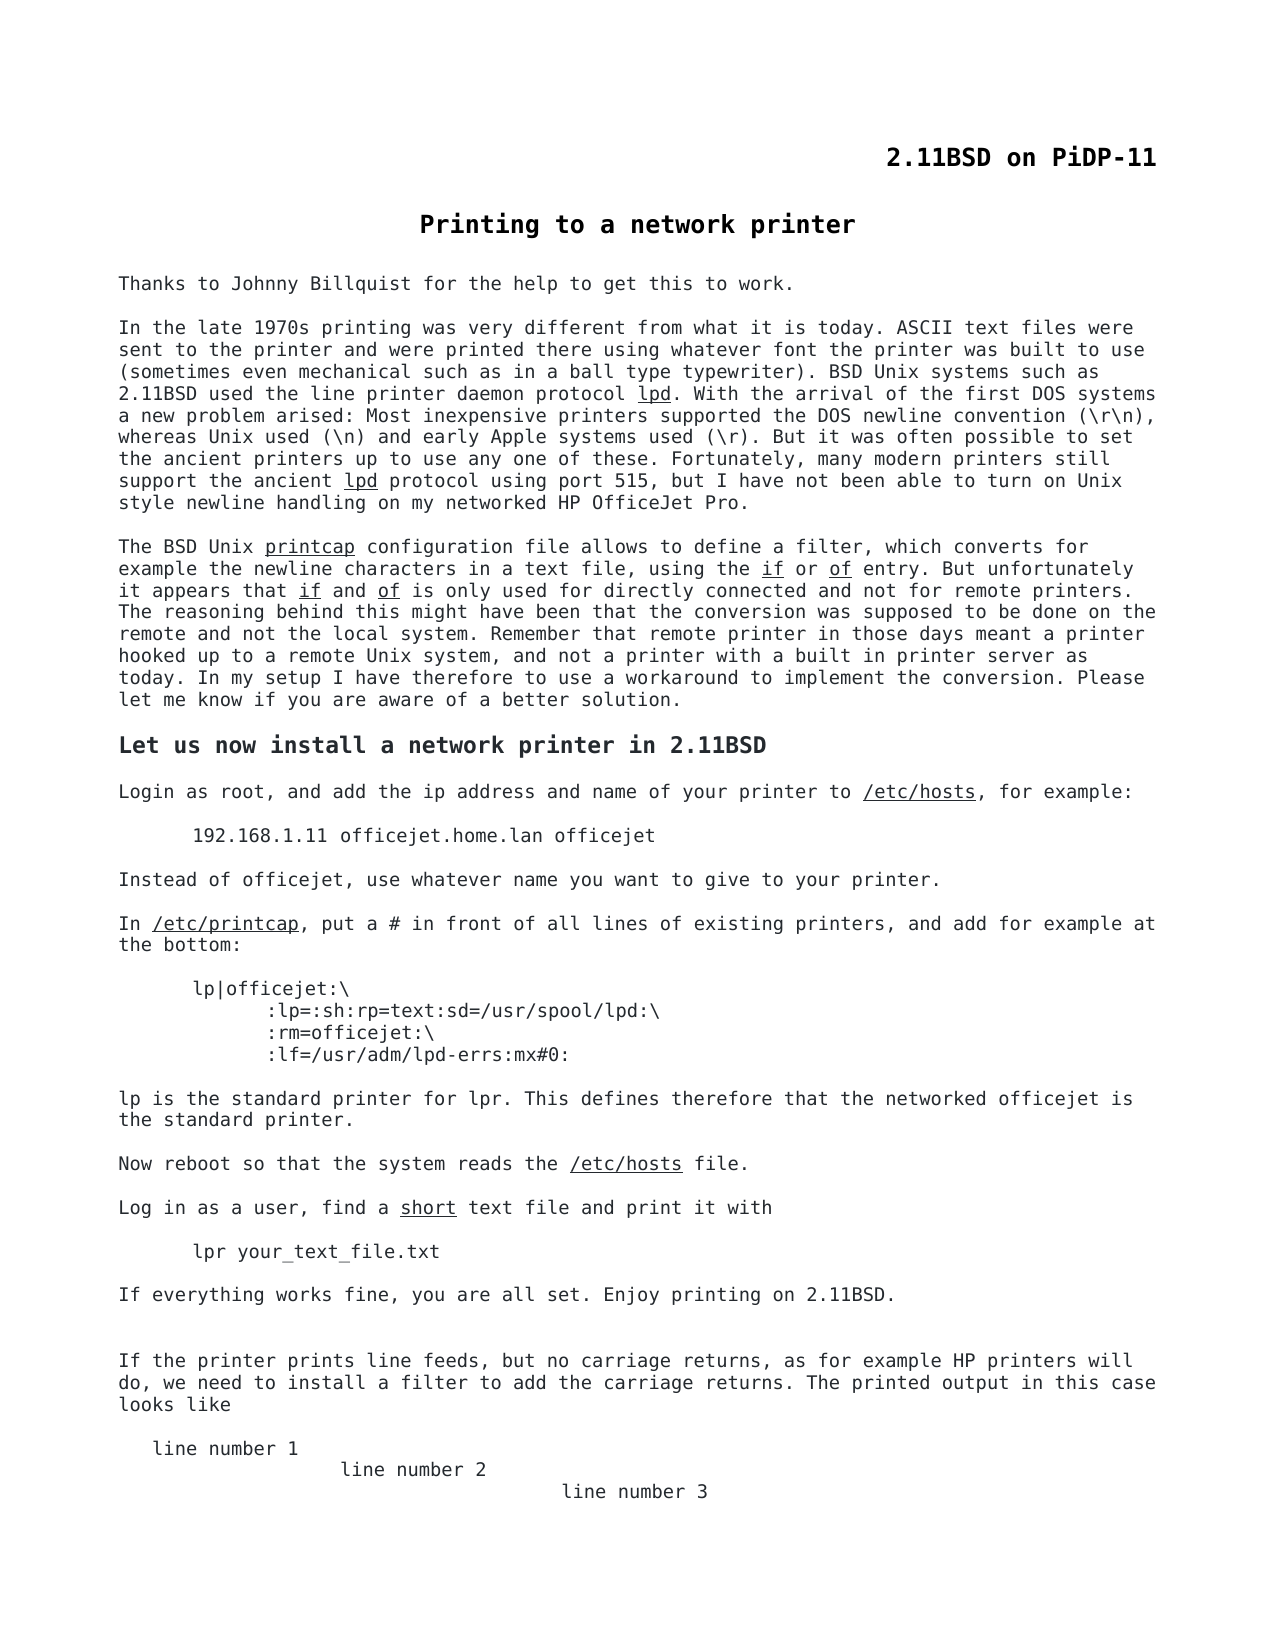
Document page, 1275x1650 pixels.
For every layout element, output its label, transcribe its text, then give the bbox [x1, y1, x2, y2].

text lpr your_text_file.txt [118, 1241, 1157, 1262]
text Instead of officejet, use whatever name you want to give to your printer. [118, 869, 1157, 891]
text line number 2 [118, 1459, 1157, 1481]
title Printing to a network printer [118, 210, 1157, 239]
text lp|officejet:\ [118, 978, 1157, 1000]
text If everything works fine, you are all set. Enjoy printing on 2.11BSD. [118, 1284, 1157, 1306]
text The BSD Unix printcap configuration file allows to define a filter, which converts for example the newline characters in a text file, using the if or of entry. But unfortunately it appears that if and of is only used for directly connected and not for remote printers. The reasoning behind this might have been that the conversion was supposed to be done on the remote and not the local system. Remember that remote printer in those days meant a printer hooked up to a remote Unix system, and not a printer with a built in printer server as today. In my setup I have therefore to use a workaround to implement the conversion. Please let me know if you are aware of a better solution. [118, 536, 1157, 711]
text Now reboot so that the system reads the /etc/hosts file. [118, 1153, 1157, 1175]
text lp is the standard printer for lpr. This defines therefore that the networked officejet is the standard printer. [118, 1087, 1157, 1131]
text :lf=/usr/adm/lpd-errs:mx#0: [118, 1044, 1157, 1066]
text Log in as a user, find a short text file and print it with [118, 1197, 1157, 1219]
text :rm=officejet:\ [118, 1022, 1157, 1044]
text line number 1 [118, 1437, 1157, 1459]
text In the late 1970s printing was very different from what it is today. ASCII text files were sent to the printer and were printed there using whatever font the printer was built to use (sometimes even mechanical such as in a ball type typewriter). BSD Unix systems such as 2.11BSD used the line printer daemon protocol lpd. With the arrival of the first DOS systems a new problem arised: Most inexpensive printers supported the DOS newline convention (\r\n), whereas Unix used (\n) and early Apple systems used (\r). But it was often possible to set the ancient printers up to use any one of these. Fortunately, many modern printers still support the ancient lpd protocol using port 515, but I have not been able to turn on Unix style newline handling on my networked HP OfficeJet Pro. [118, 317, 1157, 514]
text Let us now install a network printer in 2.11BSD [118, 733, 1157, 759]
text In /etc/printcap, put a # in front of all lines of existing printers, and add for example at the bottom: [118, 912, 1157, 956]
text 192.168.1.11 officejet.home.lan officejet [118, 825, 1157, 847]
text If the printer prints line feeds, but no carriage returns, as for example HP printers will do, we need to install a filter to add the carriage returns. The printed output in this case looks like [118, 1350, 1157, 1416]
text Login as root, and add the ip address and name of your printer to /etc/hosts, for example: [118, 781, 1157, 803]
text line number 3 [118, 1481, 1157, 1503]
title 2.11BSD on PiDP-11 [118, 143, 1157, 172]
text Thanks to Johnny Billquist for the help to get this to work. [118, 273, 1157, 295]
text :lp=:sh:rp=text:sd=/usr/spool/lpd:\ [118, 1000, 1157, 1022]
